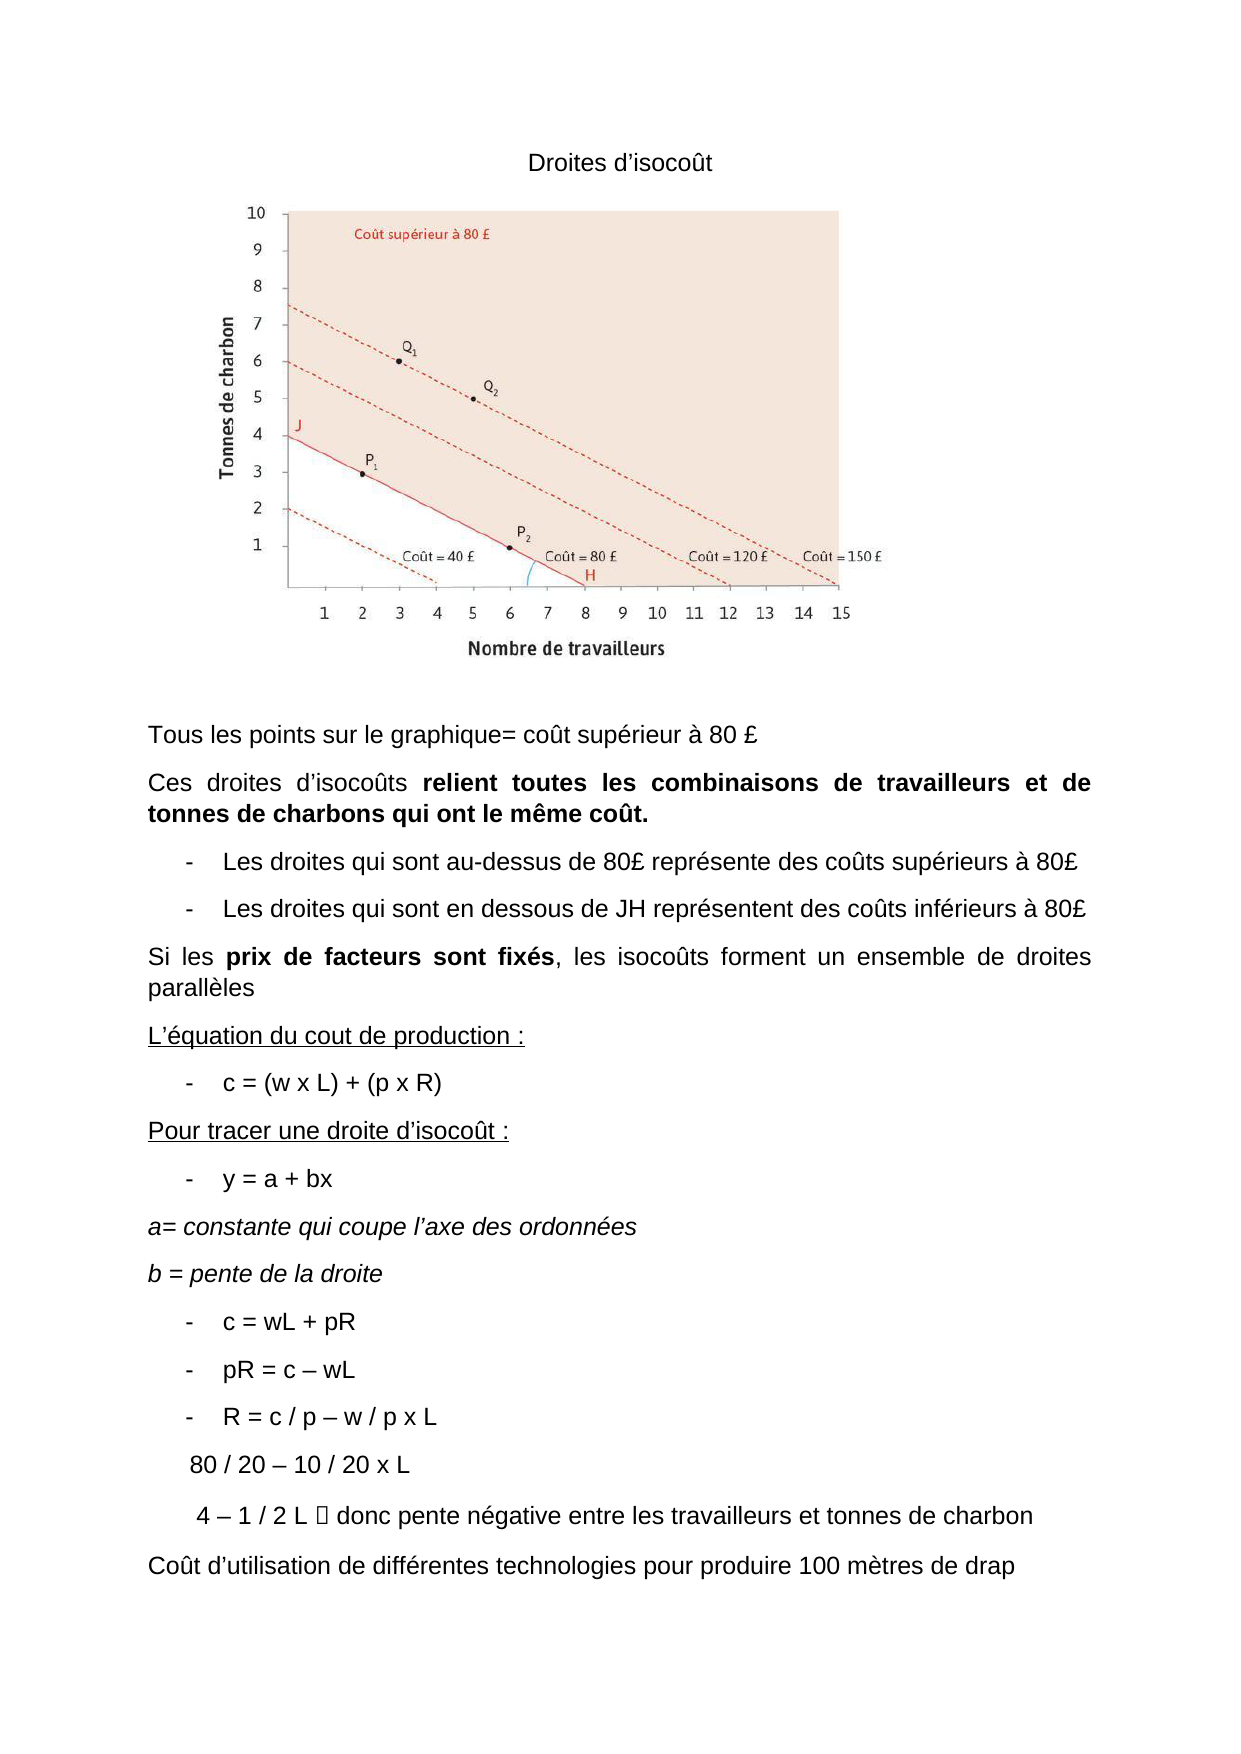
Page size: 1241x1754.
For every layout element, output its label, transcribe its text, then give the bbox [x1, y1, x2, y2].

text Tous les points sur le graphique= coût supérieur à 80 £ [148, 720, 1093, 749]
text Si les prix de facteurs sont fixés, les isocoûts forment un ensemble de droites parallèles [148, 942, 1093, 1002]
text 4 – 1 / 2 L  donc pente négative entre les travailleurs et tonnes de charbon [148, 1498, 1093, 1532]
text Coût d’utilisation de différentes technologies pour produire 100 mètres de drap [148, 1551, 1093, 1580]
text 80 / 20 – 10 / 20 x L [148, 1450, 1093, 1479]
list R = c / p – w / p x L [185, 1402, 1093, 1431]
list pR = c – wL [185, 1355, 1093, 1383]
list c = wL + pR [185, 1307, 1093, 1336]
list Les droites qui sont en dessous de JH représentent des coûts inférieurs à 80£ [185, 894, 1093, 923]
text L’équation du cout de production : [148, 1021, 1093, 1049]
list y = a + bx [185, 1164, 1093, 1193]
list Les droites qui sont au-dessus de 80£ représente des coûts supérieurs à 80£ [185, 847, 1093, 875]
text a= constante qui coupe l’axe des ordonnées [148, 1212, 1093, 1240]
text Droites d’isocoût [148, 148, 1093, 176]
text b = pente de la droite [148, 1259, 1093, 1288]
list c = (w x L) + (p x R) [185, 1068, 1093, 1097]
text Ces droites d’isocoûts relient toutes les combinaisons de travailleurs et de tonnes de charbons qui ont le même coût. [148, 768, 1093, 828]
text Pour tracer une droite d’isocoût : [148, 1116, 1093, 1145]
